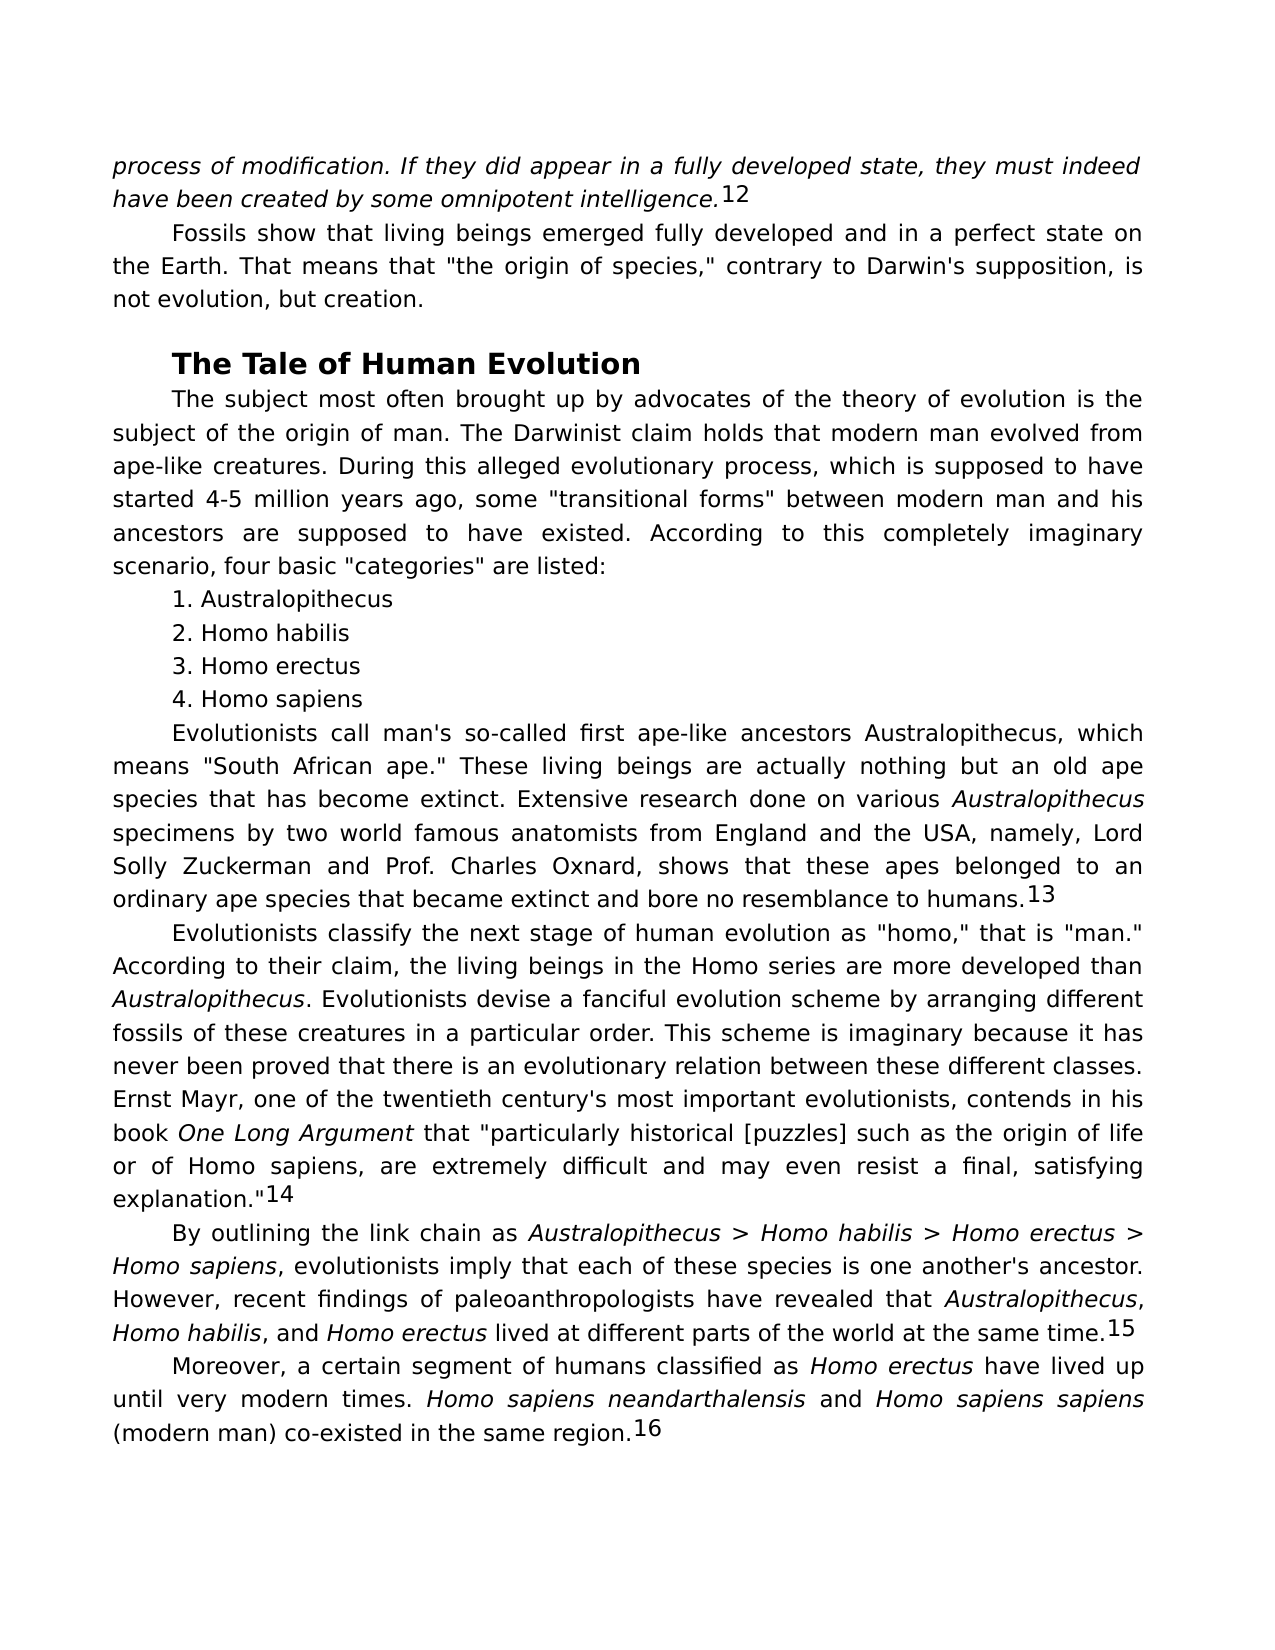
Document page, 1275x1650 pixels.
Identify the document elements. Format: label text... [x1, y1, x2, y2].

text Moreover, a certain segment of humans classified as Homo erectus have lived up until very modern times. Homo sapiens neandarthalensis and Homo sapiens sapiens (modern man) co-existed in the same region.16 [112, 1348, 1145, 1448]
text 3. Homo erectus [112, 648, 1145, 681]
text Evolutionists call man's so-called first ape-like ancestors Australopithecus, which means "South African ape." These living beings are actually nothing but an old ape species that has become extinct. Extensive research done on various Australopithecus specimens by two world famous anatomists from England and the USA, namely, Lord Solly Zuckerman and Prof. Charles Oxnard, shows that these apes belonged to an ordinary ape species that became extinct and bore no resemblance to humans.13 [112, 714, 1145, 914]
text 1. Australopithecus [112, 581, 1145, 614]
text Fossils show that living beings emerged fully developed and in a perfect state on the Earth. That means that "the origin of species," contrary to Darwin's supposition, is not evolution, but creation. [112, 214, 1145, 314]
text The Tale of Human Evolution [112, 348, 1145, 381]
text process of modification. If they did appear in a fully developed state, they must indeed have been created by some omnipotent intelligence.12 [112, 148, 1145, 214]
text 2. Homo habilis [112, 614, 1145, 648]
text The subject most often brought up by advocates of the theory of evolution is the subject of the origin of man. The Darwinist claim holds that modern man evolved from ape-like creatures. During this alleged evolutionary process, which is supposed to have started 4-5 million years ago, some "transitional forms" between modern man and his ancestors are supposed to have existed. According to this completely imaginary scenario, four basic "categories" are listed: [112, 381, 1145, 581]
text Evolutionists classify the next stage of human evolution as "homo," that is "man." According to their claim, the living beings in the Homo series are more developed than Australopithecus. Evolutionists devise a fanciful evolution scheme by arranging different fossils of these creatures in a particular order. This scheme is imaginary because it has never been proved that there is an evolutionary relation between these different classes. Ernst Mayr, one of the twentieth century's most important evolutionists, contends in his book One Long Argument that "particularly historical [puzzles] such as the origin of life or of Homo sapiens, are extremely difficult and may even resist a final, satisfying explanation."14 [112, 914, 1145, 1214]
text By outlining the link chain as Australopithecus > Homo habilis > Homo erectus > Homo sapiens, evolutionists imply that each of these species is one another's ancestor. However, recent findings of paleoanthropologists have revealed that Australopithecus, Homo habilis, and Homo erectus lived at different parts of the world at the same time.15 [112, 1214, 1145, 1348]
text 4. Homo sapiens [112, 681, 1145, 714]
